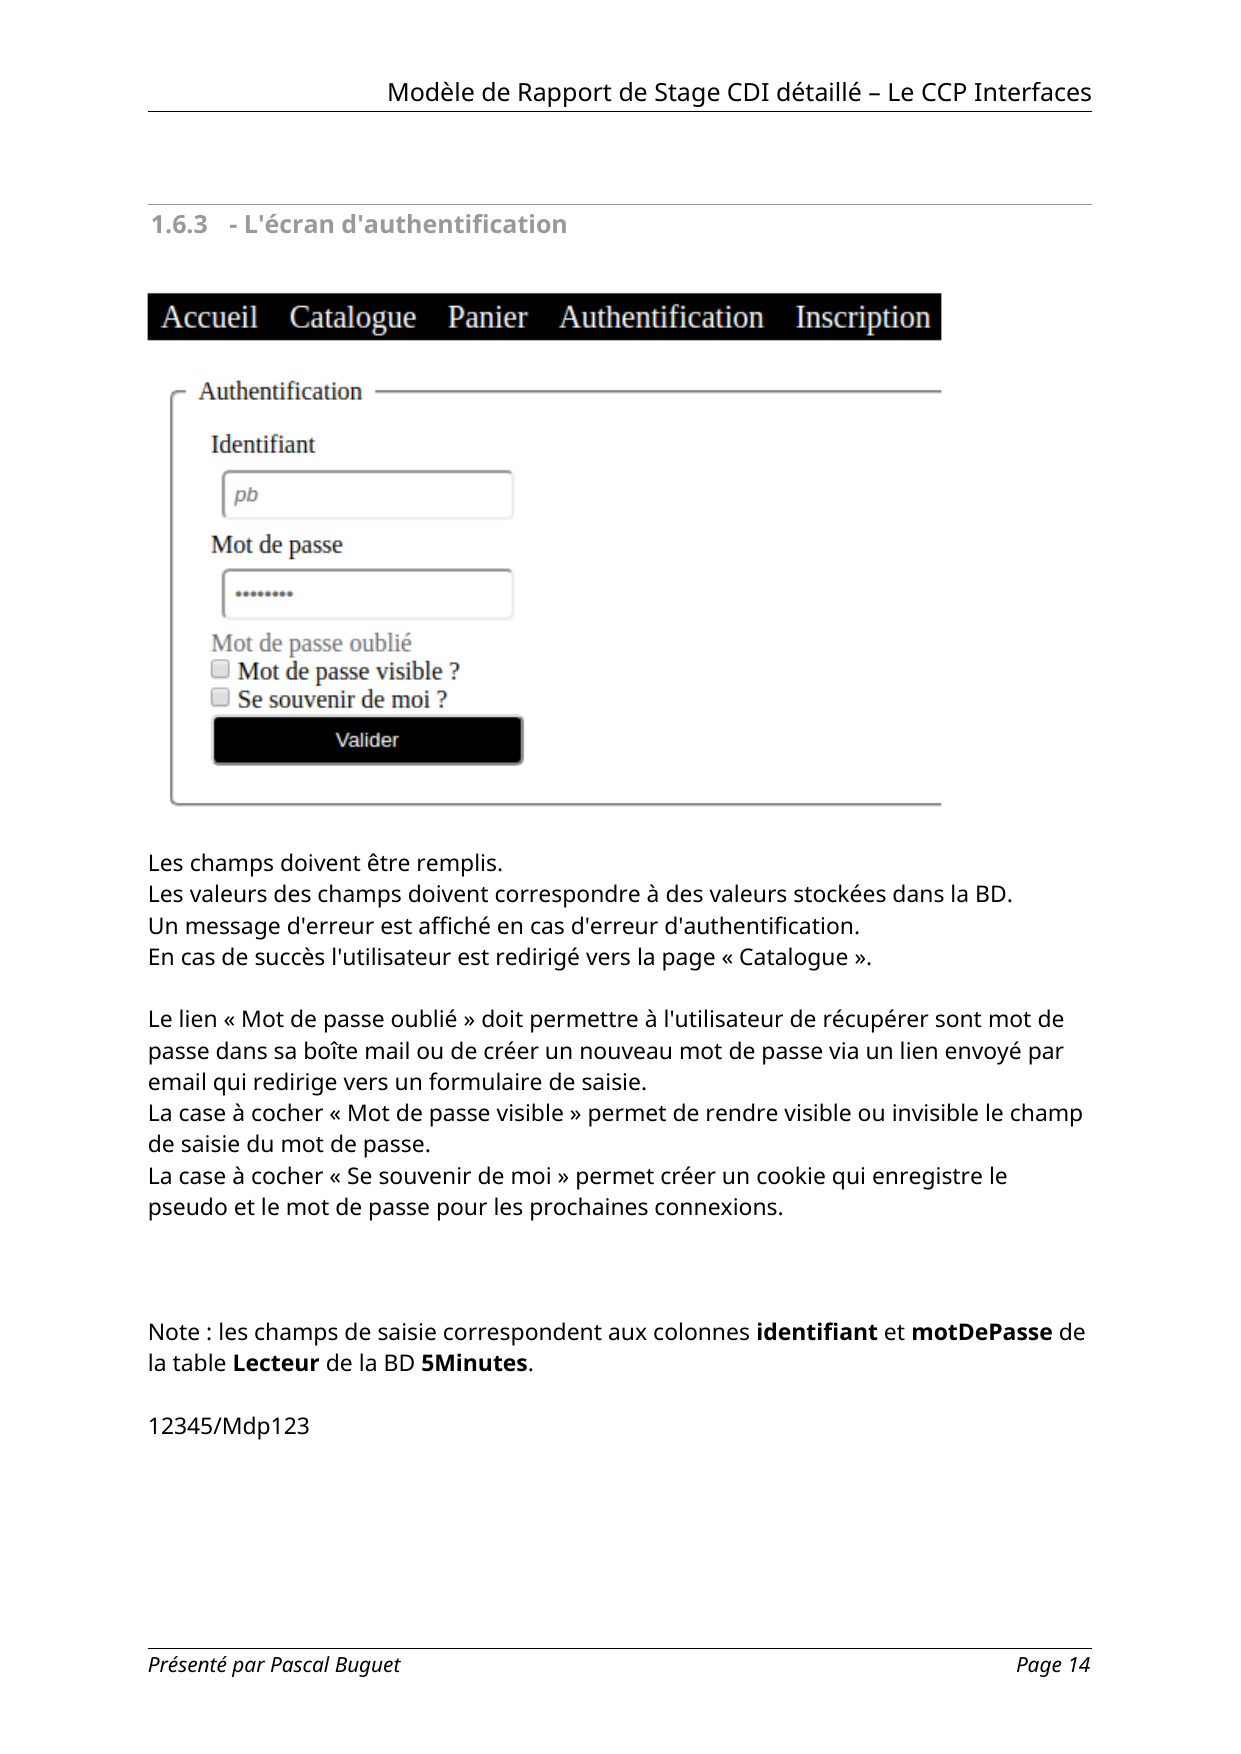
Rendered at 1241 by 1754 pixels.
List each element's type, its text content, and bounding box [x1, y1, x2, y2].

text Les valeurs des champs doivent correspondre à des valeurs stockées dans la BD. [148, 878, 1092, 909]
subtitle - L'écran d'authentification [148, 205, 1092, 244]
picture [147, 281, 942, 816]
text En cas de succès l'utilisateur est redirigé vers la page « Catalogue ». [148, 941, 1092, 972]
text La case à cocher « Se souvenir de moi » permet créer un cookie qui enregistre le pseudo et le mot de passe pour les prochaines connexions. [148, 1159, 1092, 1222]
text Un message d'erreur est affiché en cas d'erreur d'authentification. [148, 909, 1092, 941]
text Les champs doivent être remplis. [148, 847, 1092, 878]
text Note : les champs de saisie correspondent aux colonnes identifiant et motDePasse de la table Lecteur de la BD 5Minutes. [148, 1316, 1092, 1378]
text La case à cocher « Mot de passe visible » permet de rendre visible ou invisible le champ de saisie du mot de passe. [148, 1097, 1092, 1159]
text Le lien « Mot de passe oublié » doit permettre à l'utilisateur de récupérer sont mot de passe dans sa boîte mail ou de créer un nouveau mot de passe via un lien envoyé par email qui redirige vers un formulaire de saisie. [148, 1003, 1092, 1097]
text 12345/Mdp123 [148, 1409, 1092, 1441]
